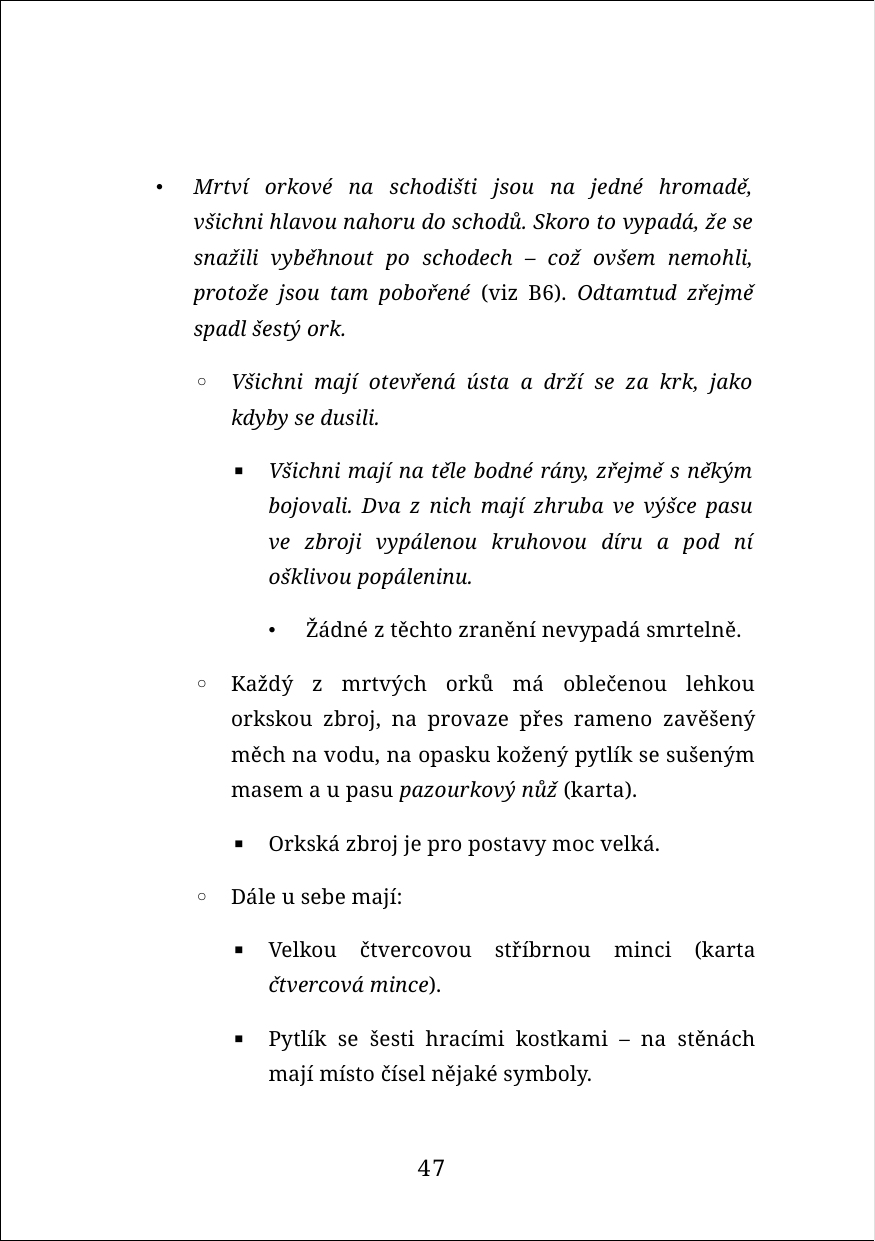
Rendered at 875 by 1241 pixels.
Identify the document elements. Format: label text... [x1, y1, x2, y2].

list Všichni mají otevřená ústa a drží se za krk, jako kdyby se dusili. [193, 367, 756, 431]
list Všichni mají na těle bodné rány, zřejmě s někým bojovali. Dva z nich mají zhruba ve výšce pasu ve zbroji vypálenou kruhovou díru a pod ní ošklivou popáleninu. [231, 456, 756, 591]
list Pytlík se šesti hracími kostkami – na stěnách mají místo čísel nějaké symboly. [231, 1024, 756, 1088]
list Žádné z těchto zranění nevypadá smrtelně. [268, 616, 756, 644]
list Dále u sebe mají: [193, 882, 756, 910]
list Velkou čtvercovou stříbrnou minci (karta čtvercová mince). [231, 935, 756, 999]
list Mrtví orkové na schodišti jsou na jedné hromadě, všichni hlavou nahoru do schodů. Skoro to vypadá, že se snažili vyběhnout po schodech – což ovšem nemohli, protože jsou tam pobořené (viz B6). Odtamtud zřejmě spadl šestý ork. [156, 172, 756, 342]
list Orkská zbroj je pro postavy moc velká. [231, 829, 756, 857]
list Každý z mrtvých orků má oblečenou lehkou orkskou zbroj, na provaze přes rameno zavěšený měch na vodu, na opasku kožený pytlík se sušeným masem a u pasu pazourkový nůž (karta). [193, 669, 756, 804]
